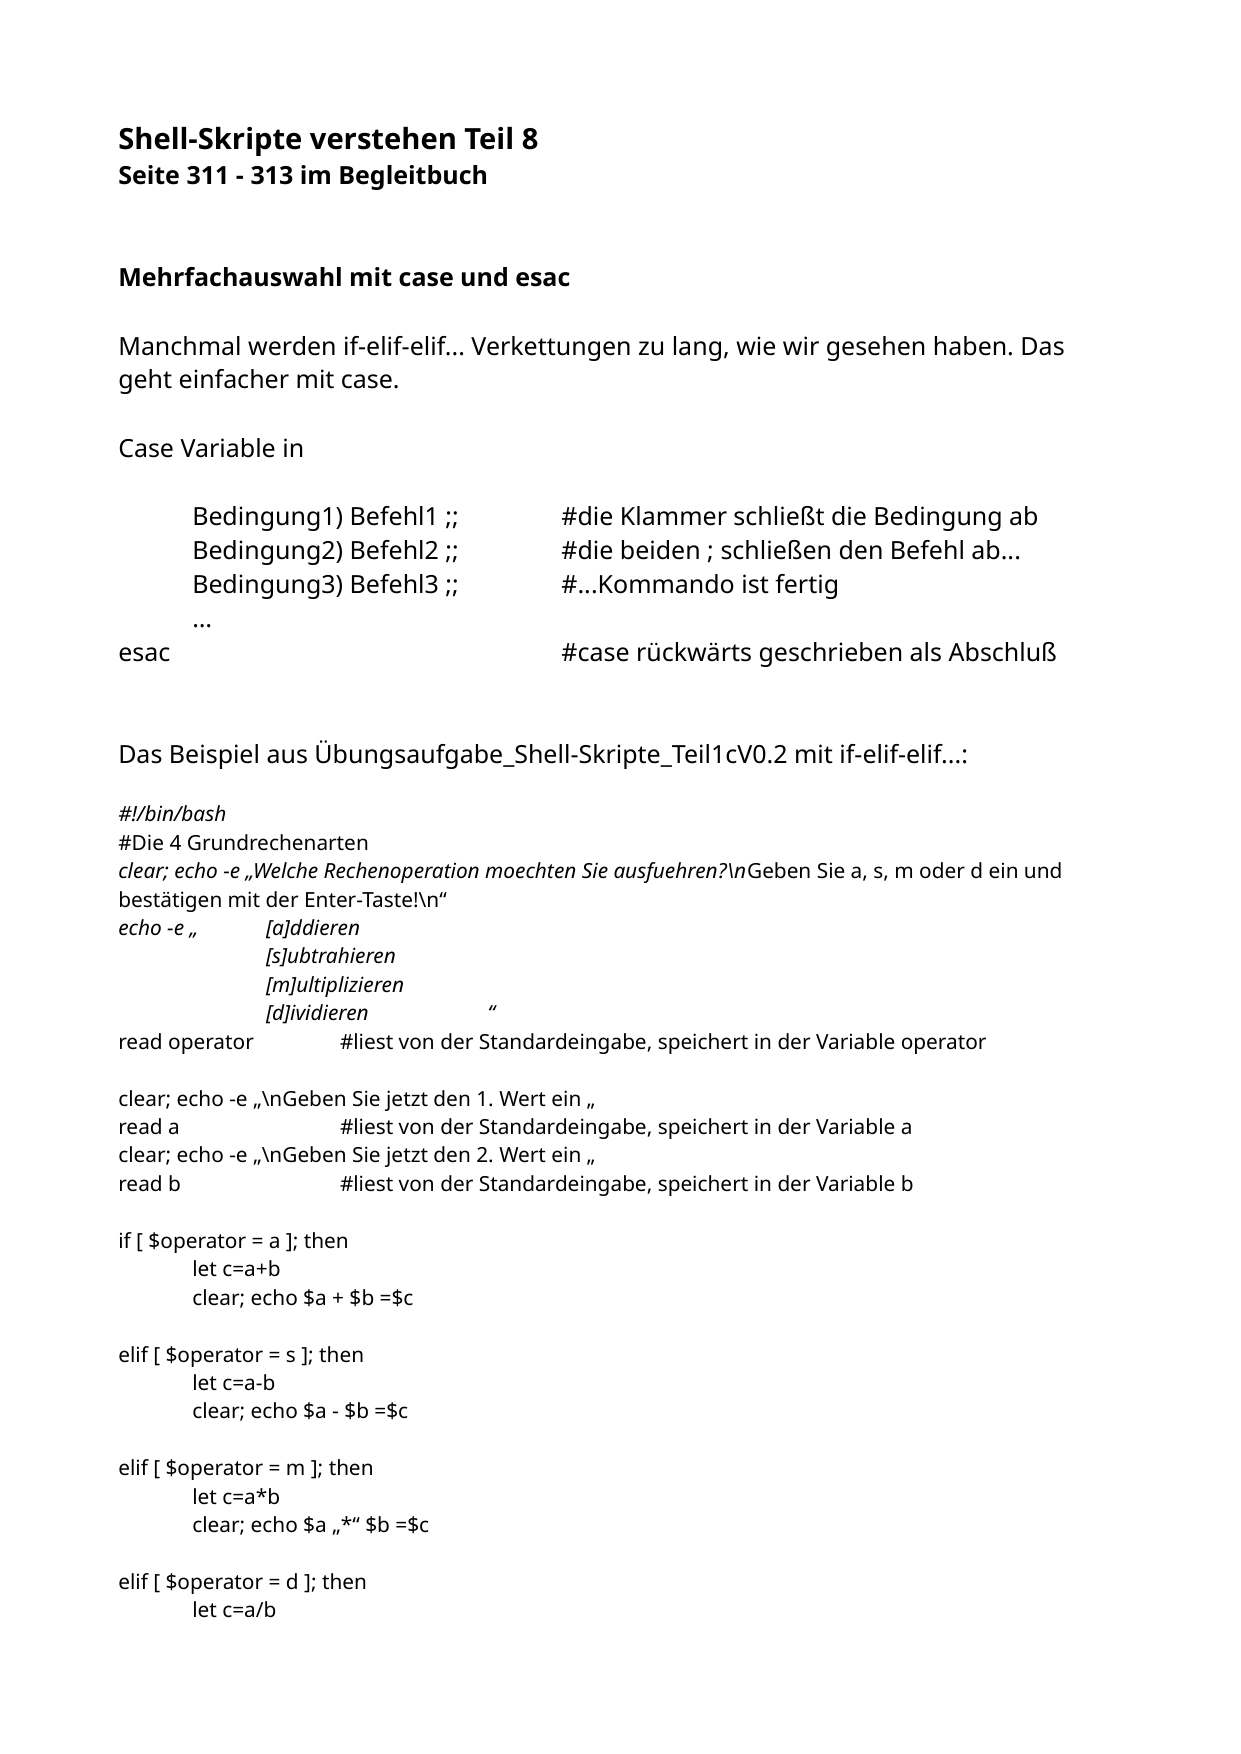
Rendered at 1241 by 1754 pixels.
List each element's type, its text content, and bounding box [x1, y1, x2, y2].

text let c=a+b [118, 1254, 1122, 1283]
text clear; echo $a + $b =$c elif [ $operator = s ]; then [118, 1283, 1122, 1368]
text let c=a-b [118, 1368, 1122, 1397]
text let c=a*b [118, 1482, 1122, 1510]
text clear; echo $a „*“ $b =$c elif [ $operator = d ]; then [118, 1510, 1122, 1596]
text Shell-Skripte verstehen Teil 8 Seite 311 - 313 im Begleitbuch Mehrfachauswahl mit case und esac Manchmal werden if-elif-elif... Verkettungen zu lang, wie wir gesehen haben. Das geht einfacher mit case. Case Variable in Bedingung1) Befehl1 ;; #die Klammer schließt die Bedingung ab Bedingung2) Befehl2 ;; #die beiden ; schließen den Befehl ab... Bedingung3) Befehl3 ;; #...Kommando ist fertig … esac #case rückwärts geschrieben als Abschluß Das Beispiel aus Übungsaufgabe_Shell-Skripte_Teil1cV0.2 mit if-elif-elif...: #!/bin/bash #Die 4 Grundrechenarten clear; echo -e „Welche Rechenoperation moechten Sie ausfuehren?\nGeben Sie a, s, m oder d ein und bestätigen mit der Enter-Taste!\n“ echo -e „ [a]ddieren [s]ubtrahieren [m]ultiplizieren [d]ividieren “ read operator #liest von der Standardeingabe, speichert in der Variable operator clear; echo -e „\nGeben Sie jetzt den 1. Wert ein „ read a #liest von der Standardeingabe, speichert in der Variable a clear; echo -e „\nGeben Sie jetzt den 2. Wert ein „ read b #liest von der Standardeingabe, speichert in der Variable b if [ $operator = a ]; then [118, 118, 1122, 1254]
text let c=a/b [118, 1596, 1122, 1624]
text clear; echo $a - $b =$c elif [ $operator = m ]; then [118, 1397, 1122, 1482]
